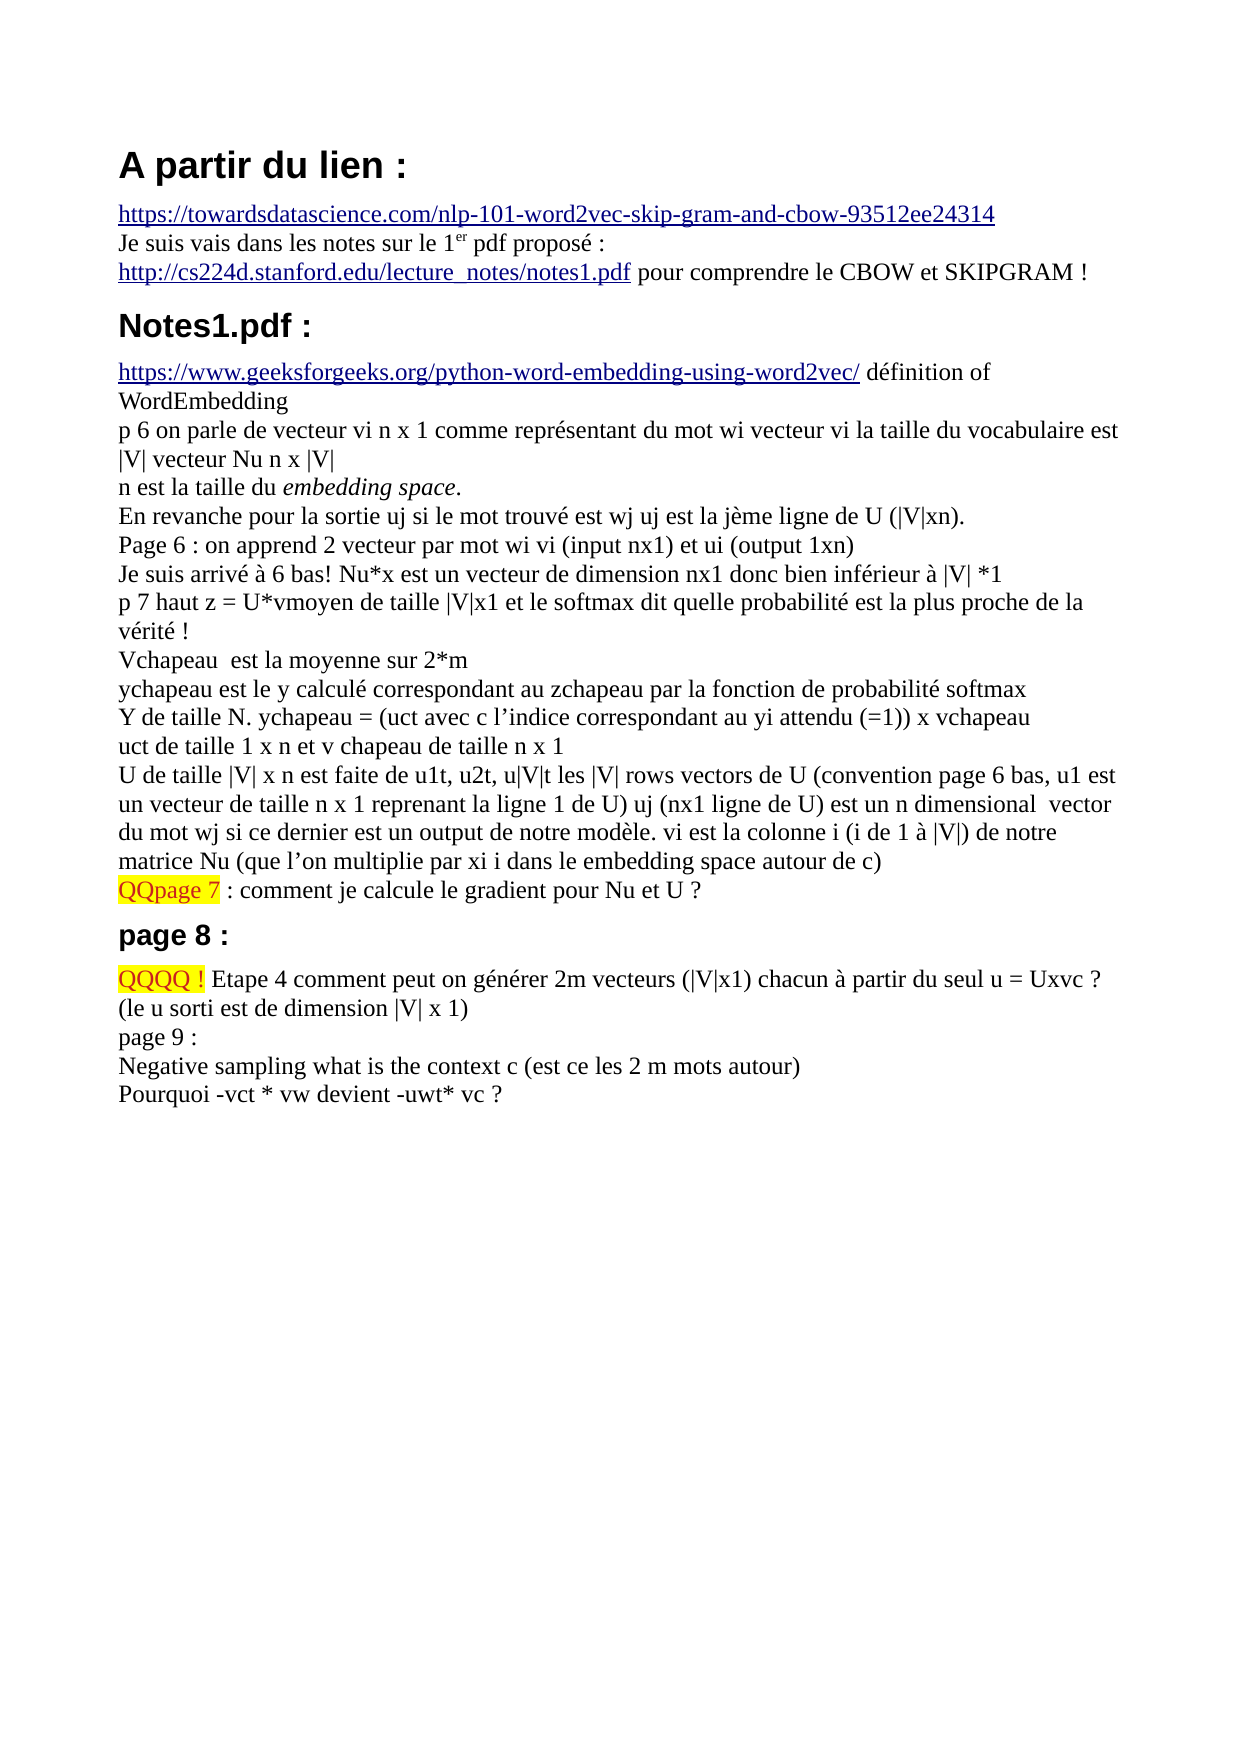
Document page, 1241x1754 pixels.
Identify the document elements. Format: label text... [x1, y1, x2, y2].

text Y de taille N. ychapeau = (uct avec c l’indice correspondant au yi attendu (=1)) x vchapeau [118, 702, 1122, 731]
text ychapeau est le y calculé correspondant au zchapeau par la fonction de probabilité softmax [118, 674, 1122, 702]
text p 7 haut z = U*vmoyen de taille |V|x1 et le softmax dit quelle probabilité est la plus proche de la vérité ! [118, 587, 1122, 645]
text U de taille |V| x n est faite de u1t, u2t, u|V|t les |V| rows vectors de U (convention page 6 bas, u1 est un vecteur de taille n x 1 reprenant la ligne 1 de U) uj (nx1 ligne de U) est un n dimensional vector du mot wj si ce dernier est un output de notre modèle. vi est la colonne i (i de 1 à |V|) de notre matrice Nu (que l’on multiplie par xi i dans le embedding space autour de c) [118, 760, 1122, 875]
text Je suis arrivé à 6 bas! Nu*x est un vecteur de dimension nx1 donc bien inférieur à |V| *1 [118, 559, 1122, 587]
text QQpage 7 : comment je calcule le gradient pour Nu et U ? [118, 875, 1122, 904]
text uct de taille 1 x n et v chapeau de taille n x 1 [118, 731, 1122, 760]
text http://cs224d.stanford.edu/lecture_notes/notes1.pdf pour comprendre le CBOW et SKIPGRAM ! [118, 257, 1122, 286]
text Pourquoi -vct * vw devient -uwt* vc ? [118, 1079, 1122, 1108]
text https://www.geeksforgeeks.org/python-word-embedding-using-word2vec/ définition of WordEmbedding [118, 357, 1122, 415]
text page 9 : [118, 1022, 1122, 1051]
text Je suis vais dans les notes sur le 1er pdf proposé : [118, 228, 1122, 257]
text QQQQ ! Etape 4 comment peut on générer 2m vecteurs (|V|x1) chacun à partir du seul u = Uxvc ? (le u sorti est de dimension |V| x 1) [118, 964, 1122, 1022]
text En revanche pour la sortie uj si le mot trouvé est wj uj est la jème ligne de U (|V|xn). [118, 501, 1122, 530]
subtitle Notes1.pdf : [118, 306, 1122, 345]
text p 6 on parle de vecteur vi n x 1 comme représentant du mot wi vecteur vi la taille du vocabulaire est |V| vecteur Nu n x |V| [118, 415, 1122, 472]
text Vchapeau est la moyenne sur 2*m [118, 645, 1122, 674]
subtitle page 8 : [118, 918, 1122, 952]
text Page 6 : on apprend 2 vecteur par mot wi vi (input nx1) et ui (output 1xn) [118, 530, 1122, 559]
text Negative sampling what is the context c (est ce les 2 m mots autour) [118, 1051, 1122, 1079]
text https://towardsdatascience.com/nlp-101-word2vec-skip-gram-and-cbow-93512ee24314 [118, 199, 1122, 228]
text n est la taille du embedding space. [118, 472, 1122, 501]
subtitle A partir du lien : [118, 143, 1122, 187]
